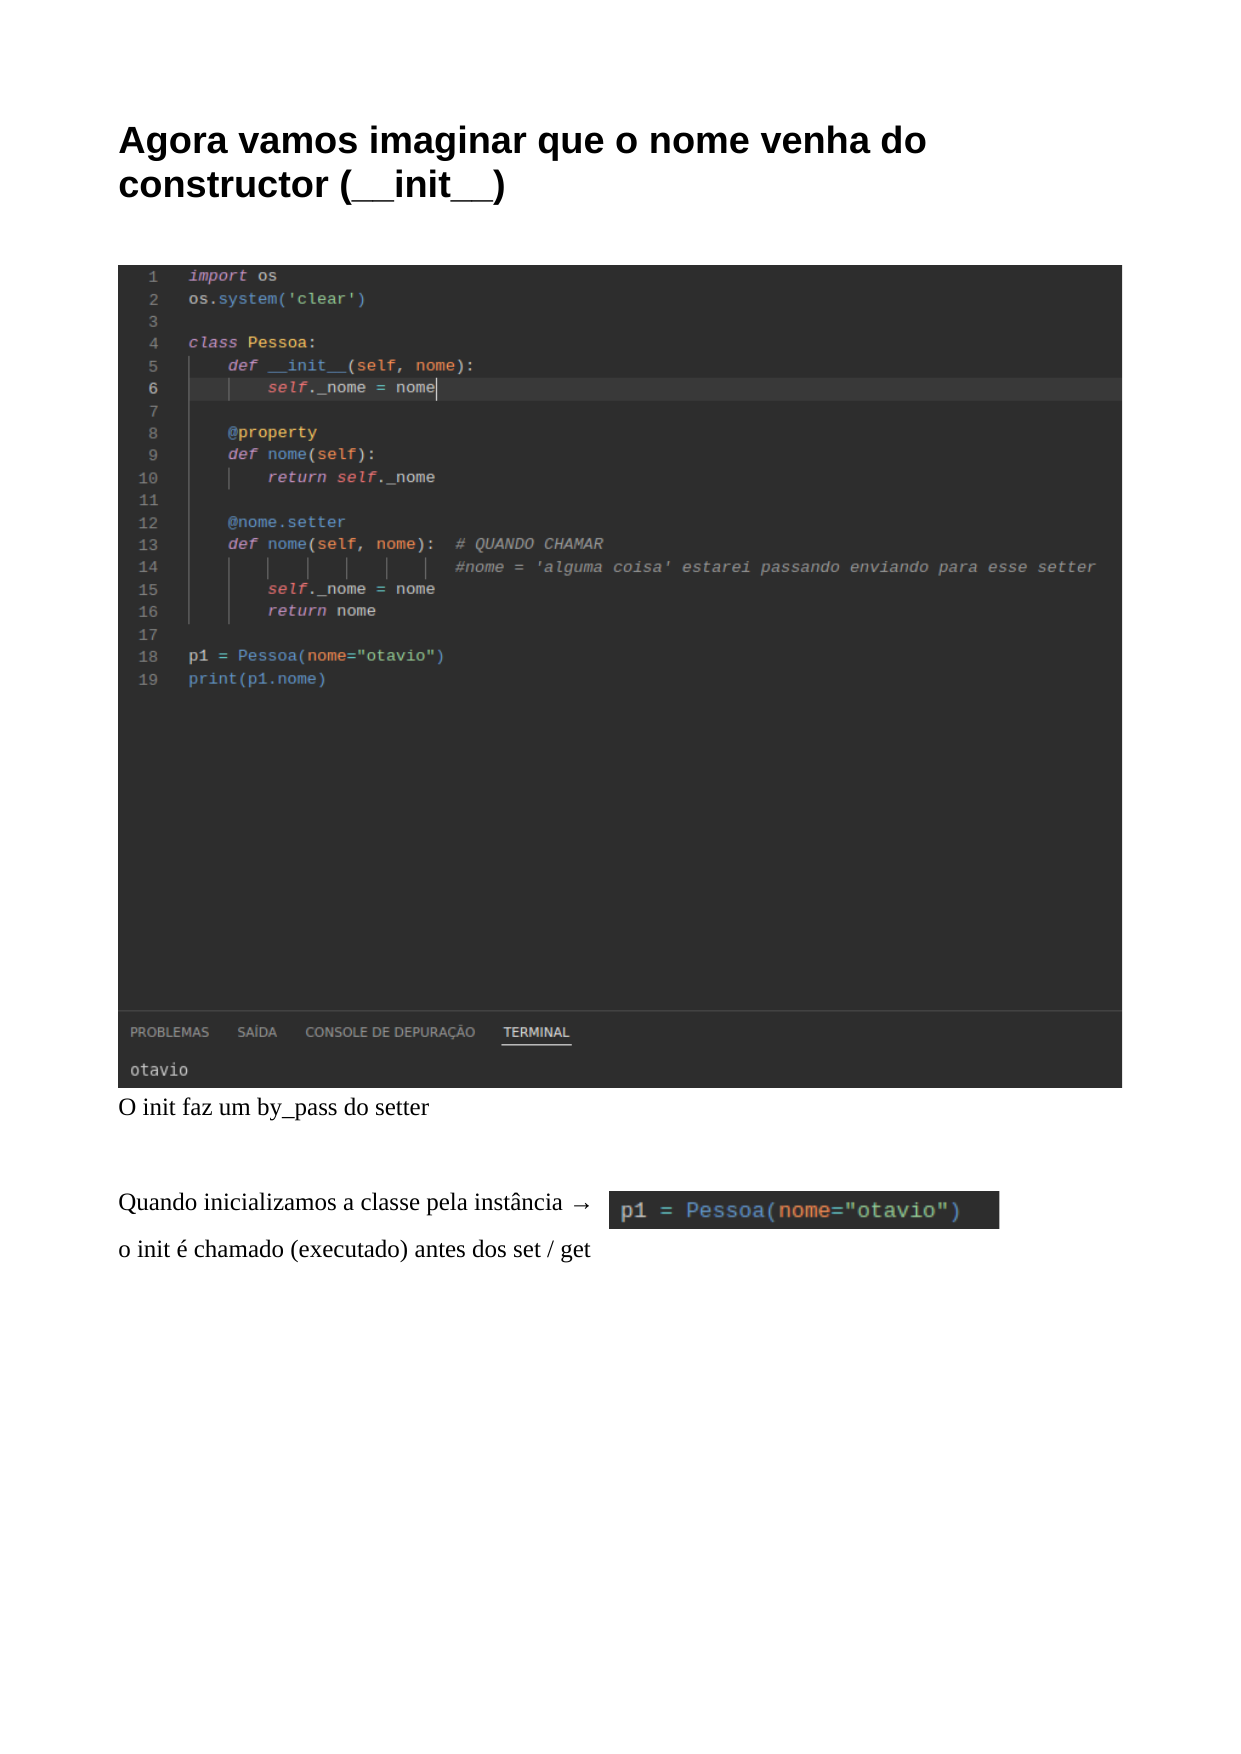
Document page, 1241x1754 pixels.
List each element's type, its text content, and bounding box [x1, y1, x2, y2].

text O init faz um by_pass do setter [118, 1088, 1122, 1121]
picture [118, 265, 1123, 1088]
text Quando inicializamos a classe pela instância → [118, 1187, 1122, 1216]
picture [609, 1191, 1000, 1229]
text o init é chamado (executado) antes dos set / get [118, 1234, 1122, 1263]
subtitle Agora vamos imaginar que o nome venha do constructor (__init__) [118, 118, 1122, 205]
